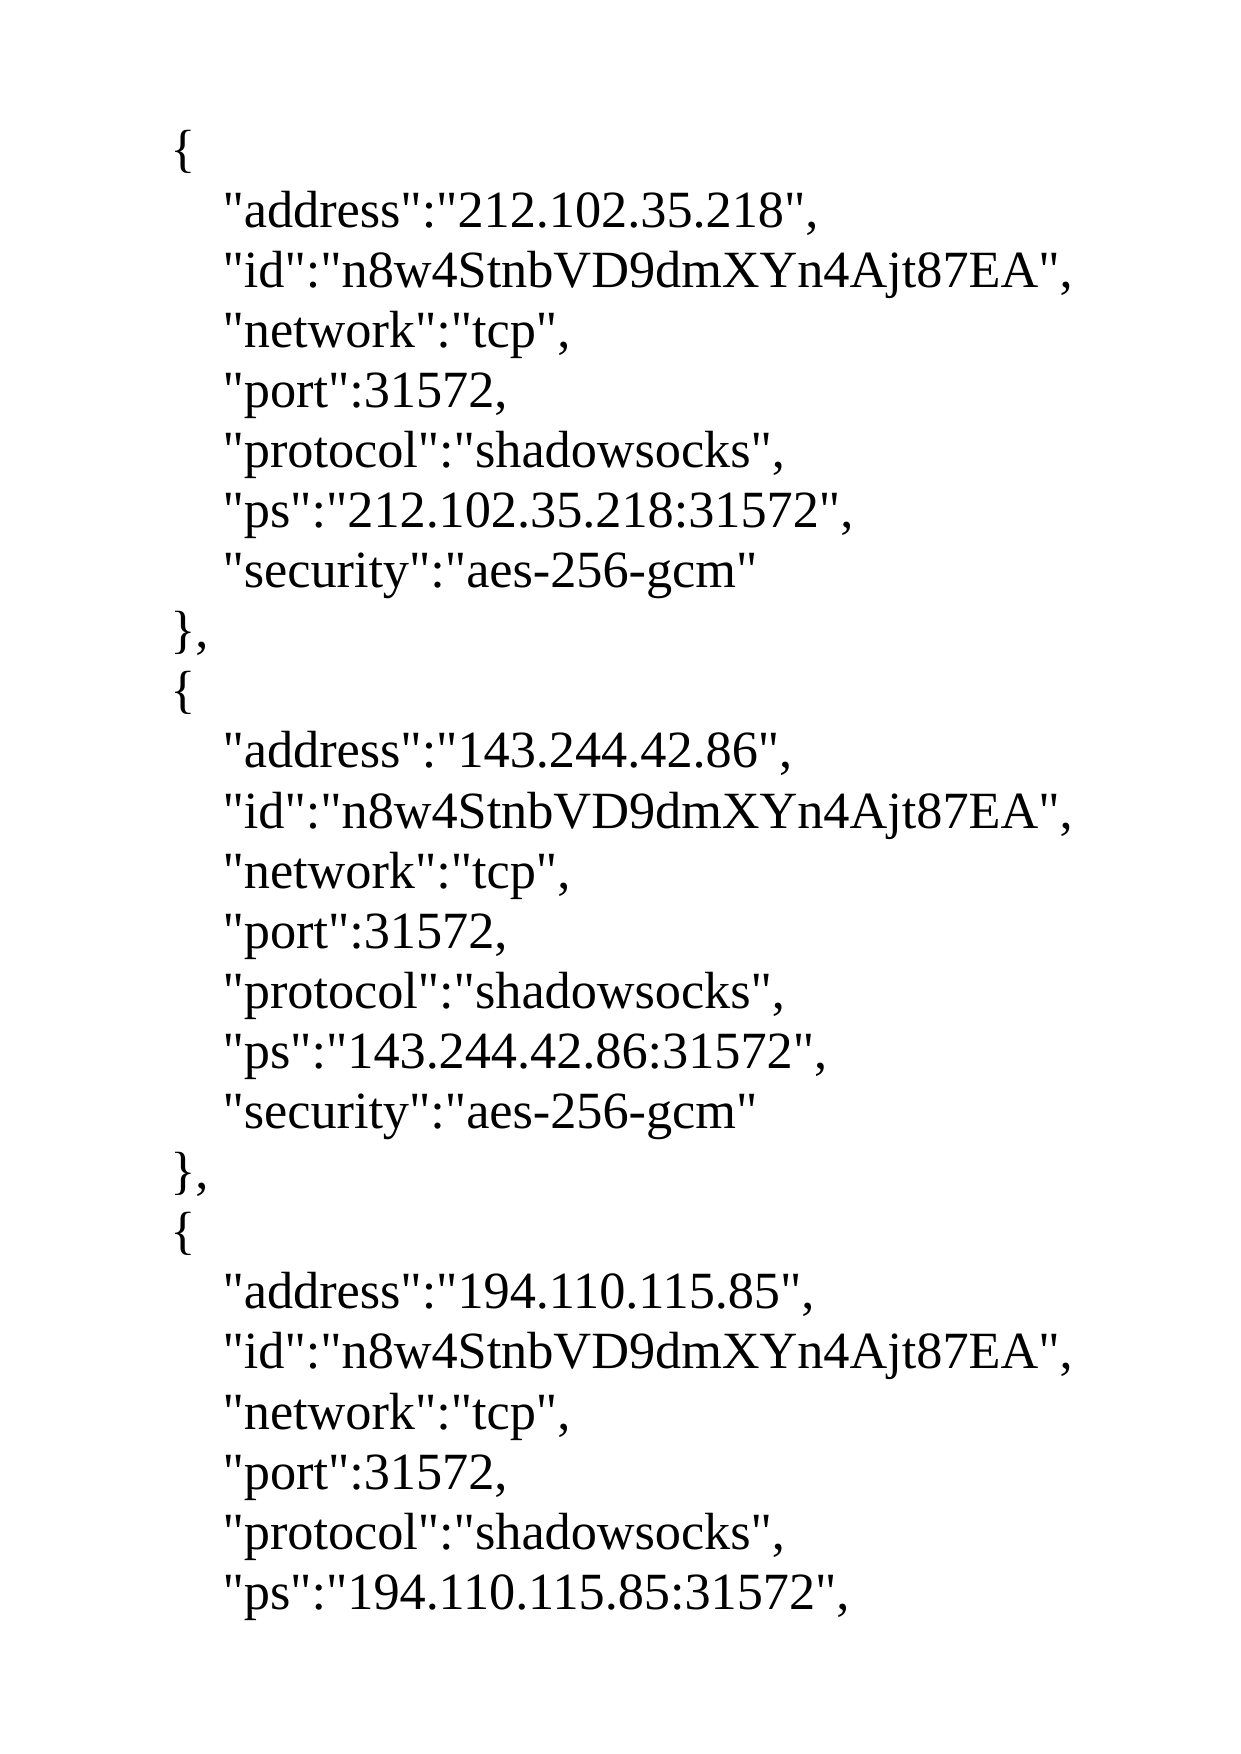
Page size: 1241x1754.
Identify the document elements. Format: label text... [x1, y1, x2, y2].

text "address":"143.244.42.86", [118, 719, 1122, 779]
text "address":"194.110.115.85", [118, 1260, 1122, 1320]
text { [118, 659, 1122, 719]
text "security":"aes-256-gcm" [118, 539, 1122, 599]
text "ps":"143.244.42.86:31572", [118, 1020, 1122, 1080]
text "id":"n8w4StnbVD9dmXYn4Ajt87EA", [118, 238, 1122, 298]
text { [118, 118, 1122, 178]
text "protocol":"shadowsocks", [118, 1501, 1122, 1561]
text "id":"n8w4StnbVD9dmXYn4Ajt87EA", [118, 1320, 1122, 1380]
text "protocol":"shadowsocks", [118, 959, 1122, 1020]
text "port":31572, [118, 1440, 1122, 1501]
text "address":"212.102.35.218", [118, 178, 1122, 238]
text "security":"aes-256-gcm" [118, 1080, 1122, 1140]
text "ps":"194.110.115.85:31572", [118, 1561, 1122, 1621]
text "network":"tcp", [118, 298, 1122, 358]
text "network":"tcp", [118, 1380, 1122, 1440]
text }, [118, 1140, 1122, 1200]
text "ps":"212.102.35.218:31572", [118, 479, 1122, 539]
text "port":31572, [118, 358, 1122, 419]
text }, [118, 599, 1122, 659]
text "network":"tcp", [118, 839, 1122, 899]
text "protocol":"shadowsocks", [118, 419, 1122, 479]
text "id":"n8w4StnbVD9dmXYn4Ajt87EA", [118, 779, 1122, 839]
text "port":31572, [118, 899, 1122, 959]
text { [118, 1200, 1122, 1260]
